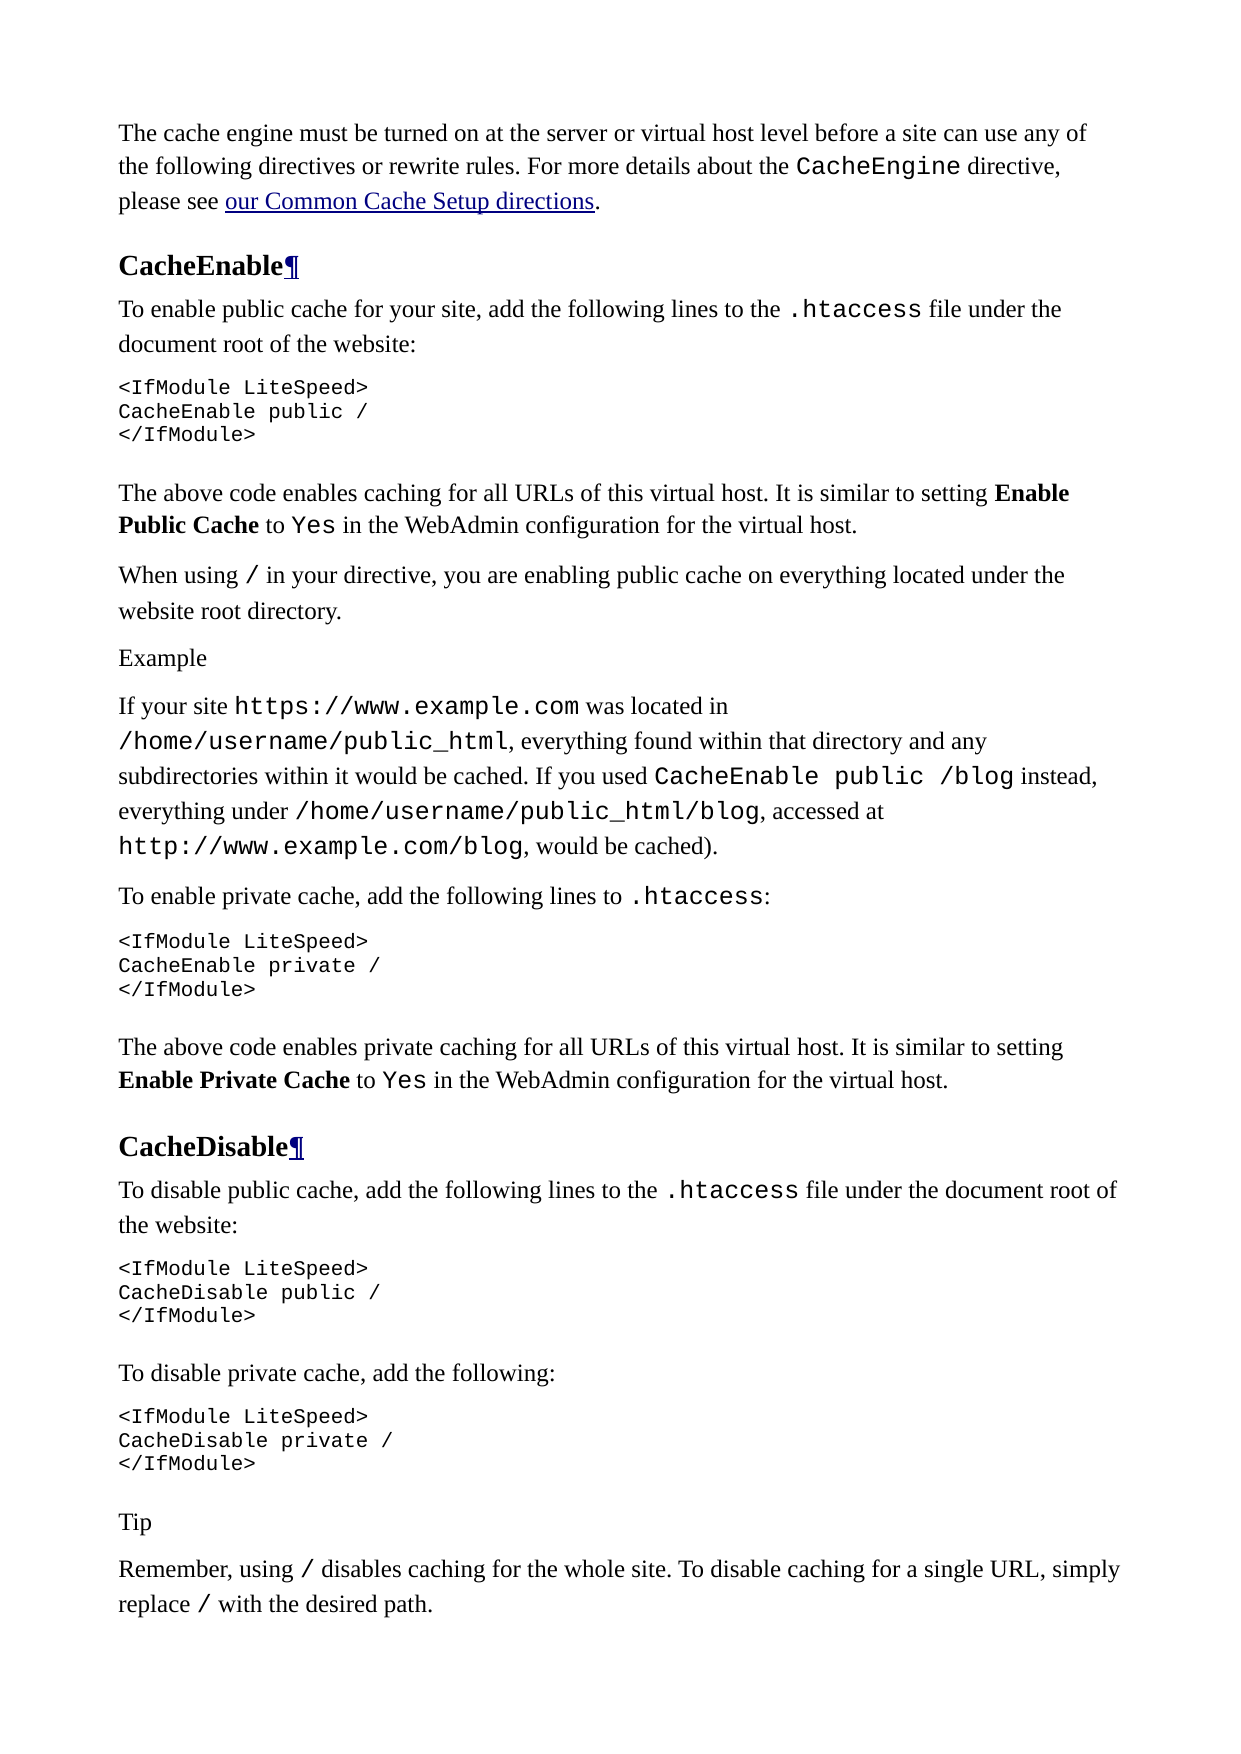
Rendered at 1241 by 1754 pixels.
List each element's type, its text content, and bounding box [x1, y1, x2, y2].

subtitle CacheDisable¶ [118, 1129, 1122, 1163]
text The above code enables private caching for all URLs of this virtual host. It is similar to setting Enable Private Cache to Yes in the WebAdmin configuration for the virtual host. [118, 1032, 1122, 1096]
text To disable public cache, add the following lines to the .htaccess file under the document root of the website: [118, 1175, 1122, 1239]
text To disable private cache, add the following: [118, 1358, 1122, 1387]
text CacheDisable private / [118, 1430, 1122, 1453]
text To enable public cache for your site, add the following lines to the .htaccess file under the document root of the website: [118, 294, 1122, 358]
text If your site https://www.example.com was located in /home/username/public_html, everything found within that directory and any subdirectories within it would be cached. If you used CacheEnable public /blog instead, everything under /home/username/public_html/blog, accessed at http://www.example.com/blog, would be cached). [118, 691, 1122, 862]
text When using / in your directive, you are enabling public cache on everything located under the website root directory. [118, 561, 1122, 624]
text The above code enables caching for all URLs of this virtual host. It is similar to setting Enable Public Cache to Yes in the WebAdmin configuration for the virtual host. [118, 478, 1122, 541]
text Tip [118, 1507, 1122, 1535]
text </IfModule> [118, 1305, 1122, 1329]
text CacheDisable public / [118, 1282, 1122, 1305]
text The cache engine must be turned on at the server or virtual host level before a site can use any of the following directives or rewrite rules. For more details about the CacheEngine directive, please see our Common Cache Setup directions. [118, 118, 1122, 215]
text <IfModule LiteSpeed> [118, 931, 1122, 955]
text Example [118, 643, 1122, 672]
text CacheEnable public / [118, 401, 1122, 424]
text <IfModule LiteSpeed> [118, 1406, 1122, 1430]
text <IfModule LiteSpeed> [118, 1258, 1122, 1282]
text </IfModule> [118, 1453, 1122, 1477]
text To enable private cache, add the following lines to .htaccess: [118, 881, 1122, 912]
text Remember, using / disables caching for the whole site. To disable caching for a single URL, simply replace / with the desired path. [118, 1554, 1122, 1620]
text </IfModule> [118, 979, 1122, 1002]
text </IfModule> [118, 424, 1122, 448]
subtitle CacheEnable¶ [118, 248, 1122, 282]
text CacheEnable private / [118, 955, 1122, 979]
text <IfModule LiteSpeed> [118, 377, 1122, 401]
